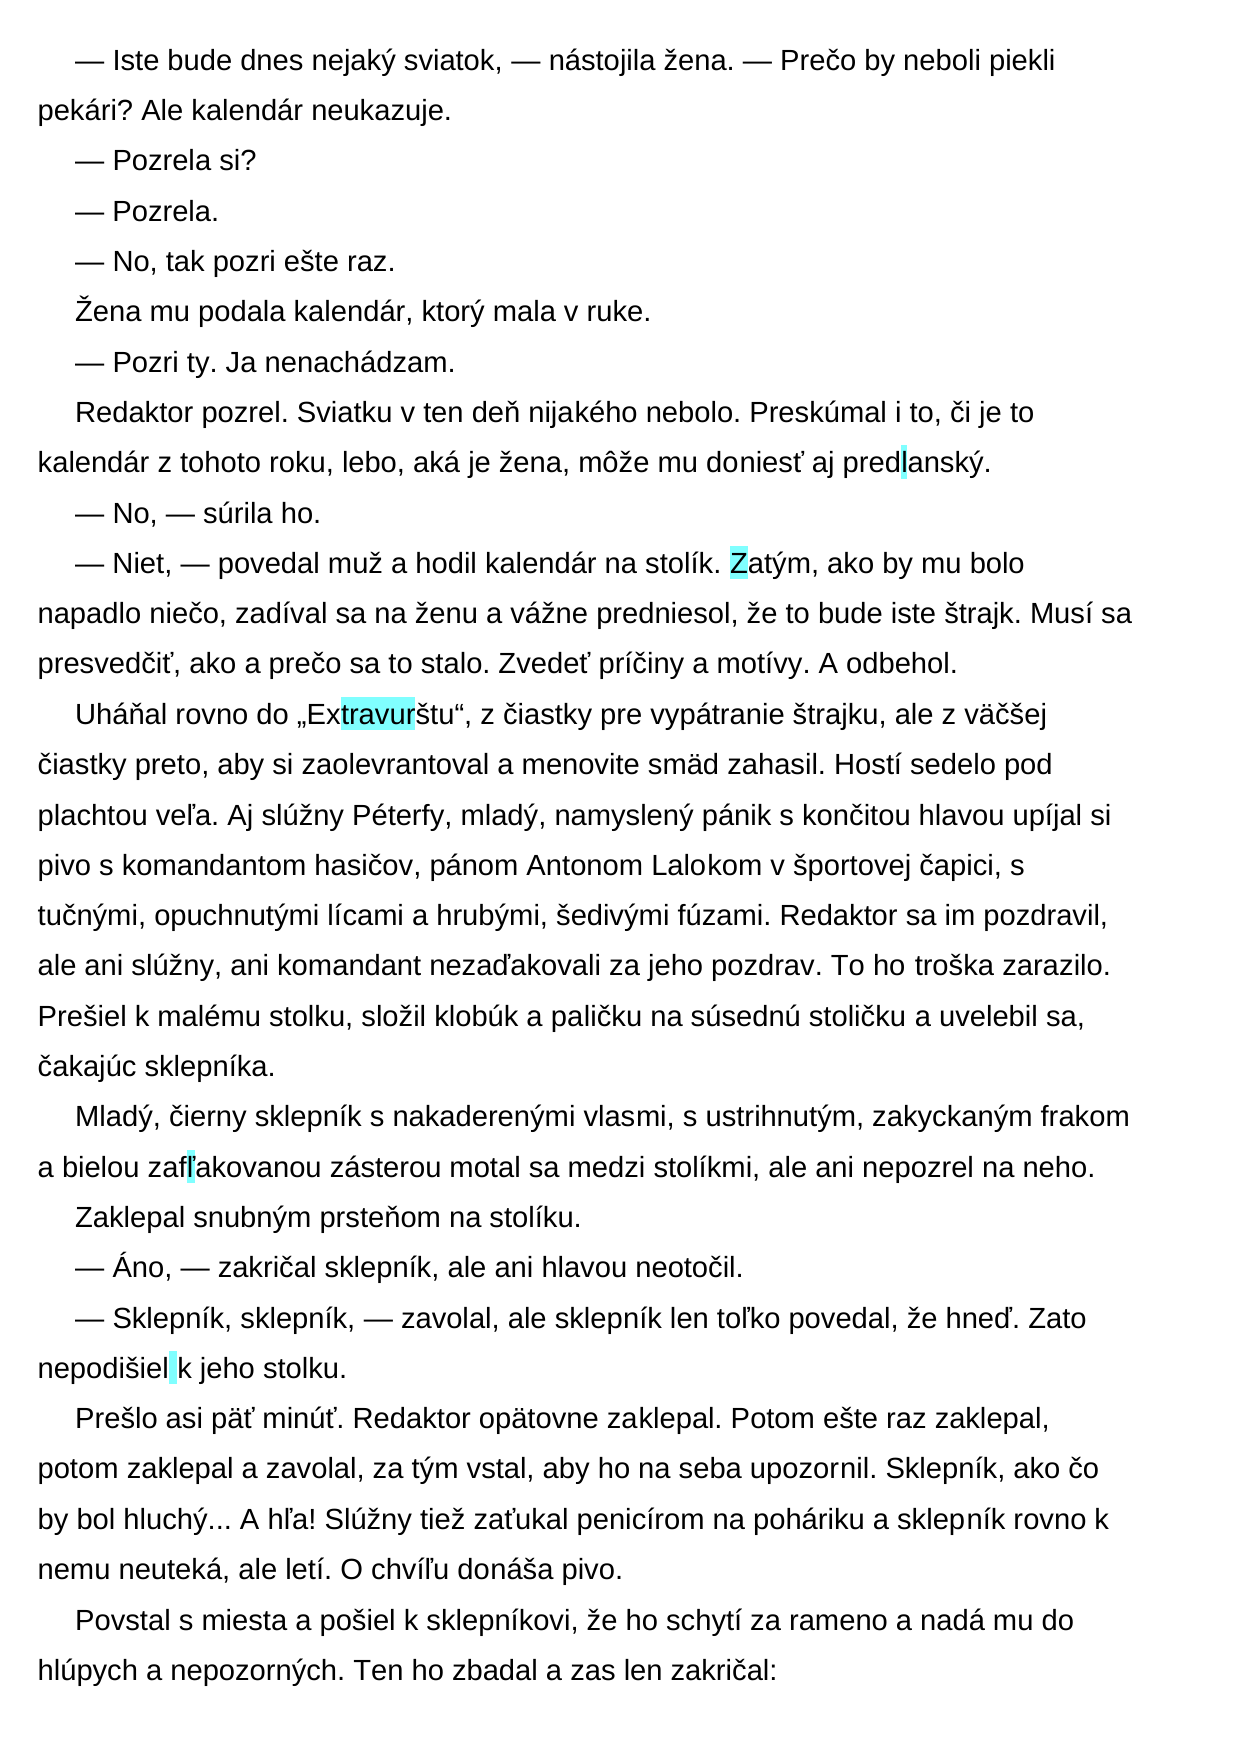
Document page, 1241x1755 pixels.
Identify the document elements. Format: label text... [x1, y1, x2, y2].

text — No, tak pozri ešte raz. [37, 244, 1136, 278]
text — Sklepník, sklepník, — zavolal, ale sklep­ník len toľko povedal, že hneď. Zato nepodišiel k jeho stolku. [37, 1301, 1136, 1384]
text — No, — súrila ho. [37, 496, 1136, 529]
text — Niet, — povedal muž a hodil kalendár na stolík. Zatým, ako by mu bolo napadlo niečo, zadíval sa na ženu a vážne predniesol, že to bude iste štrajk. Musí sa presvedčiť, ako a prečo sa to stalo. Zvedeť príčiny a motívy. A odbehol. [37, 546, 1136, 680]
text — Pozrela. [37, 194, 1136, 227]
text Uháňal rovno do „Extravurštu“, z čiastky pre vypátranie štrajku, ale z väčšej čiastky preto, aby si zaolevrantoval a menovite smäd zahasil. Hostí sedelo pod plachtou veľa. Aj slúžny Péterfy, mladý, namyslený pánik s končitou hlavou upíjal si pivo s komandantom hasičov, pánom Antonom Lalo­kom v športovej čapici, s tučnými, opuchnutými lí­cami a hrubými, šedivými fúzami. Redaktor sa im pozdravil, ale ani slúžny, ani komandant nezaďakovali za jeho pozdrav. To ho troška zara­zilo. Prešiel k malému stolku, složil klobúk a pa­ličku na súsednú stoličku a uvelebil sa, čakajúc sklepníka. [37, 697, 1136, 1083]
text Redaktor pozrel. Sviatku v ten deň nija­kého nebolo. Preskúmal i to, či je to kalendár z tohoto roku, lebo, aká je žena, môže mu do­niesť aj predlanský. [37, 395, 1136, 479]
text Mladý, čierny sklepník s nakaderenými vlas­mi, s ustrihnutým, zakyckaným frakom a bielou zafľakovanou zásterou motal sa medzi stolíkmi, ale ani nepozrel na neho. [37, 1099, 1136, 1183]
text — Iste bude dnes nejaký sviatok, — násto­jila žena. — Prečo by neboli piekli pekári? Ale kalendár neukazuje. [37, 43, 1136, 127]
text — Áno, — zakričal sklepník, ale ani hlavou neotočil. [37, 1250, 1136, 1284]
text — Pozri ty. Ja nenachádzam. [37, 345, 1136, 378]
text Zaklepal snubným prsteňom na stolíku. [37, 1200, 1136, 1233]
text Prešlo asi päť minúť. Redaktor opätovne za­klepal. Potom ešte raz zaklepal, potom zaklepal a zavolal, za tým vstal, aby ho na seba upozor­nil. Sklepník, ako čo by bol hluchý... A hľa! Slúžny tiež zaťukal penicírom na poháriku a sklep­ník rovno k nemu neuteká, ale letí. O chvíľu do­náša pivo. [37, 1401, 1136, 1586]
text Povstal s miesta a pošiel k sklepníkovi, že ho schytí za rameno a nadá mu do hlúpych a nepozorných. Ten ho zbadal a zas len zakričal: [37, 1602, 1136, 1686]
text Žena mu podala kalendár, ktorý mala v ruke. [37, 294, 1136, 328]
text — Pozrela si? [37, 143, 1136, 177]
